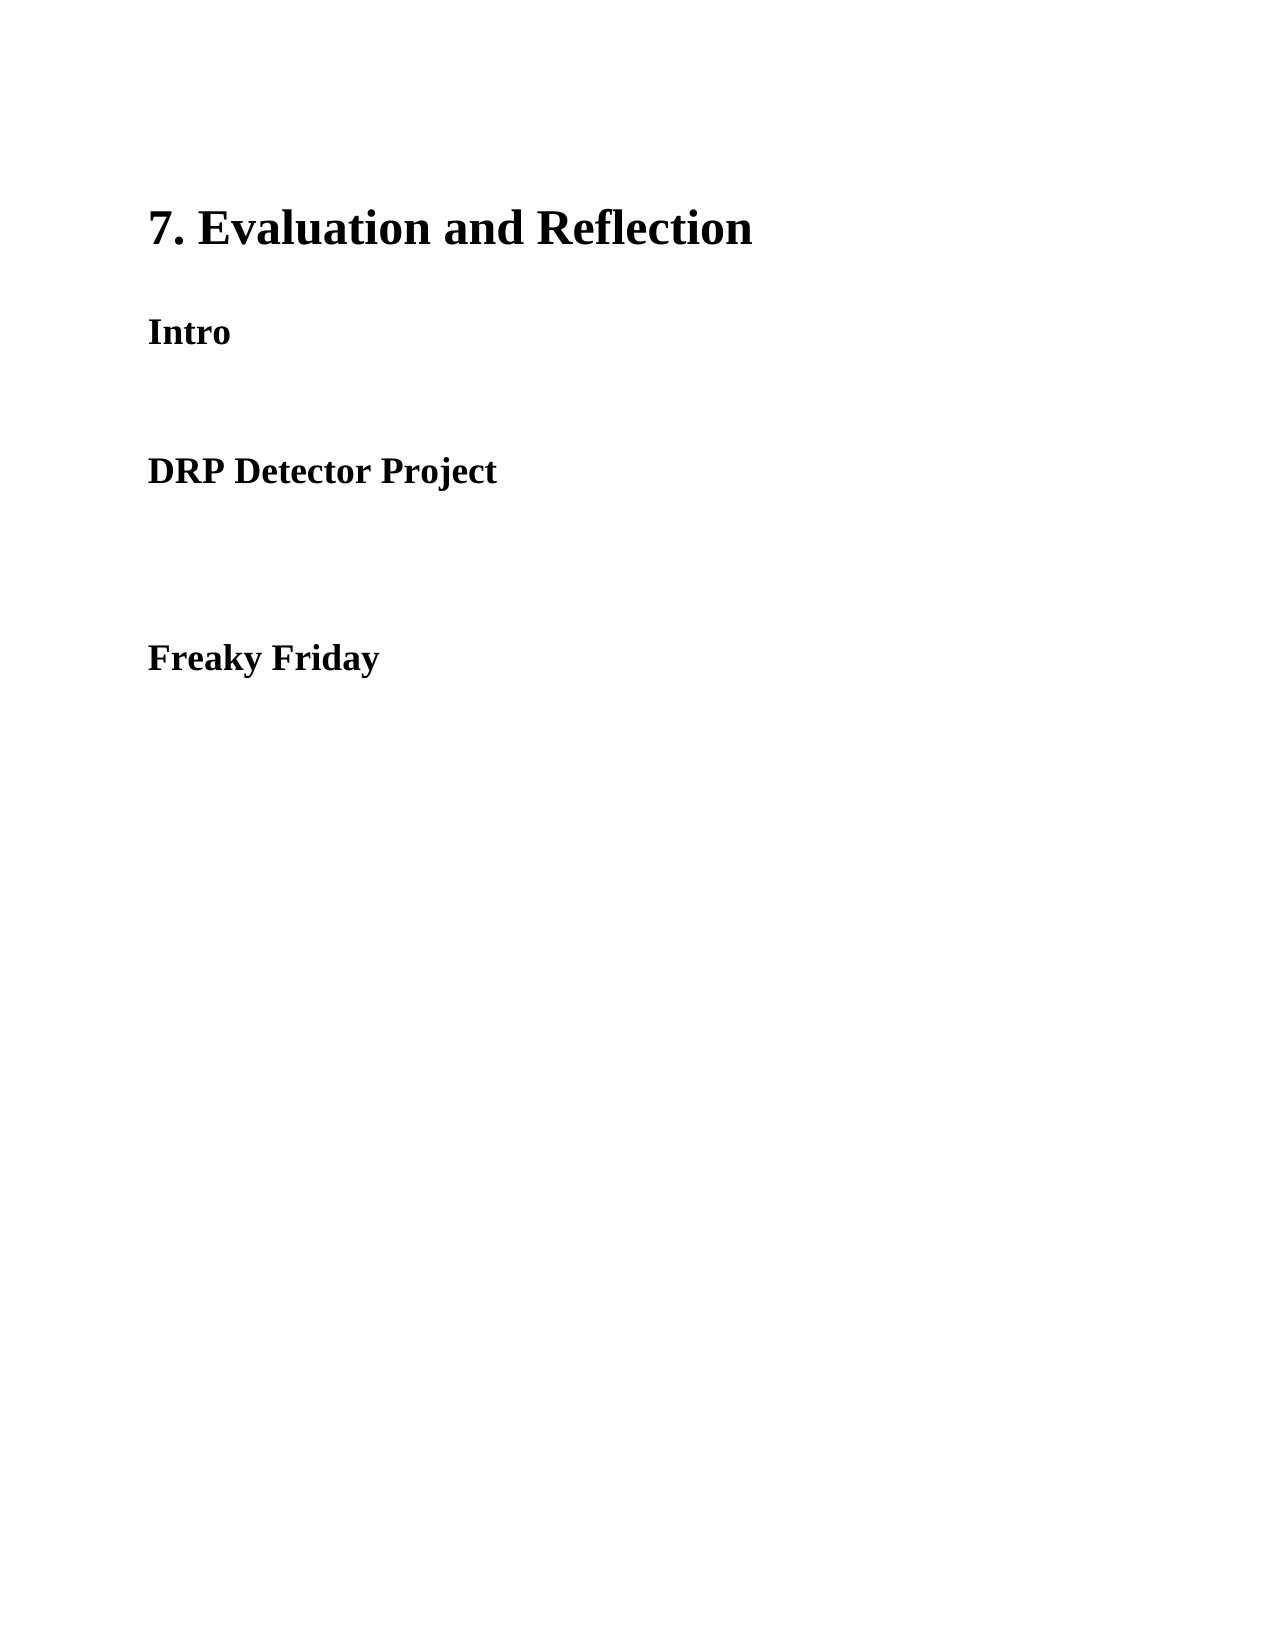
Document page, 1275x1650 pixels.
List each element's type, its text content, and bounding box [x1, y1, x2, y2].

subtitle 7. Evaluation and Reflection [148, 198, 1127, 255]
subtitle DRP Detector Project [148, 448, 1127, 491]
subtitle Intro [148, 309, 1127, 352]
subtitle Freaky Friday [148, 635, 1127, 678]
